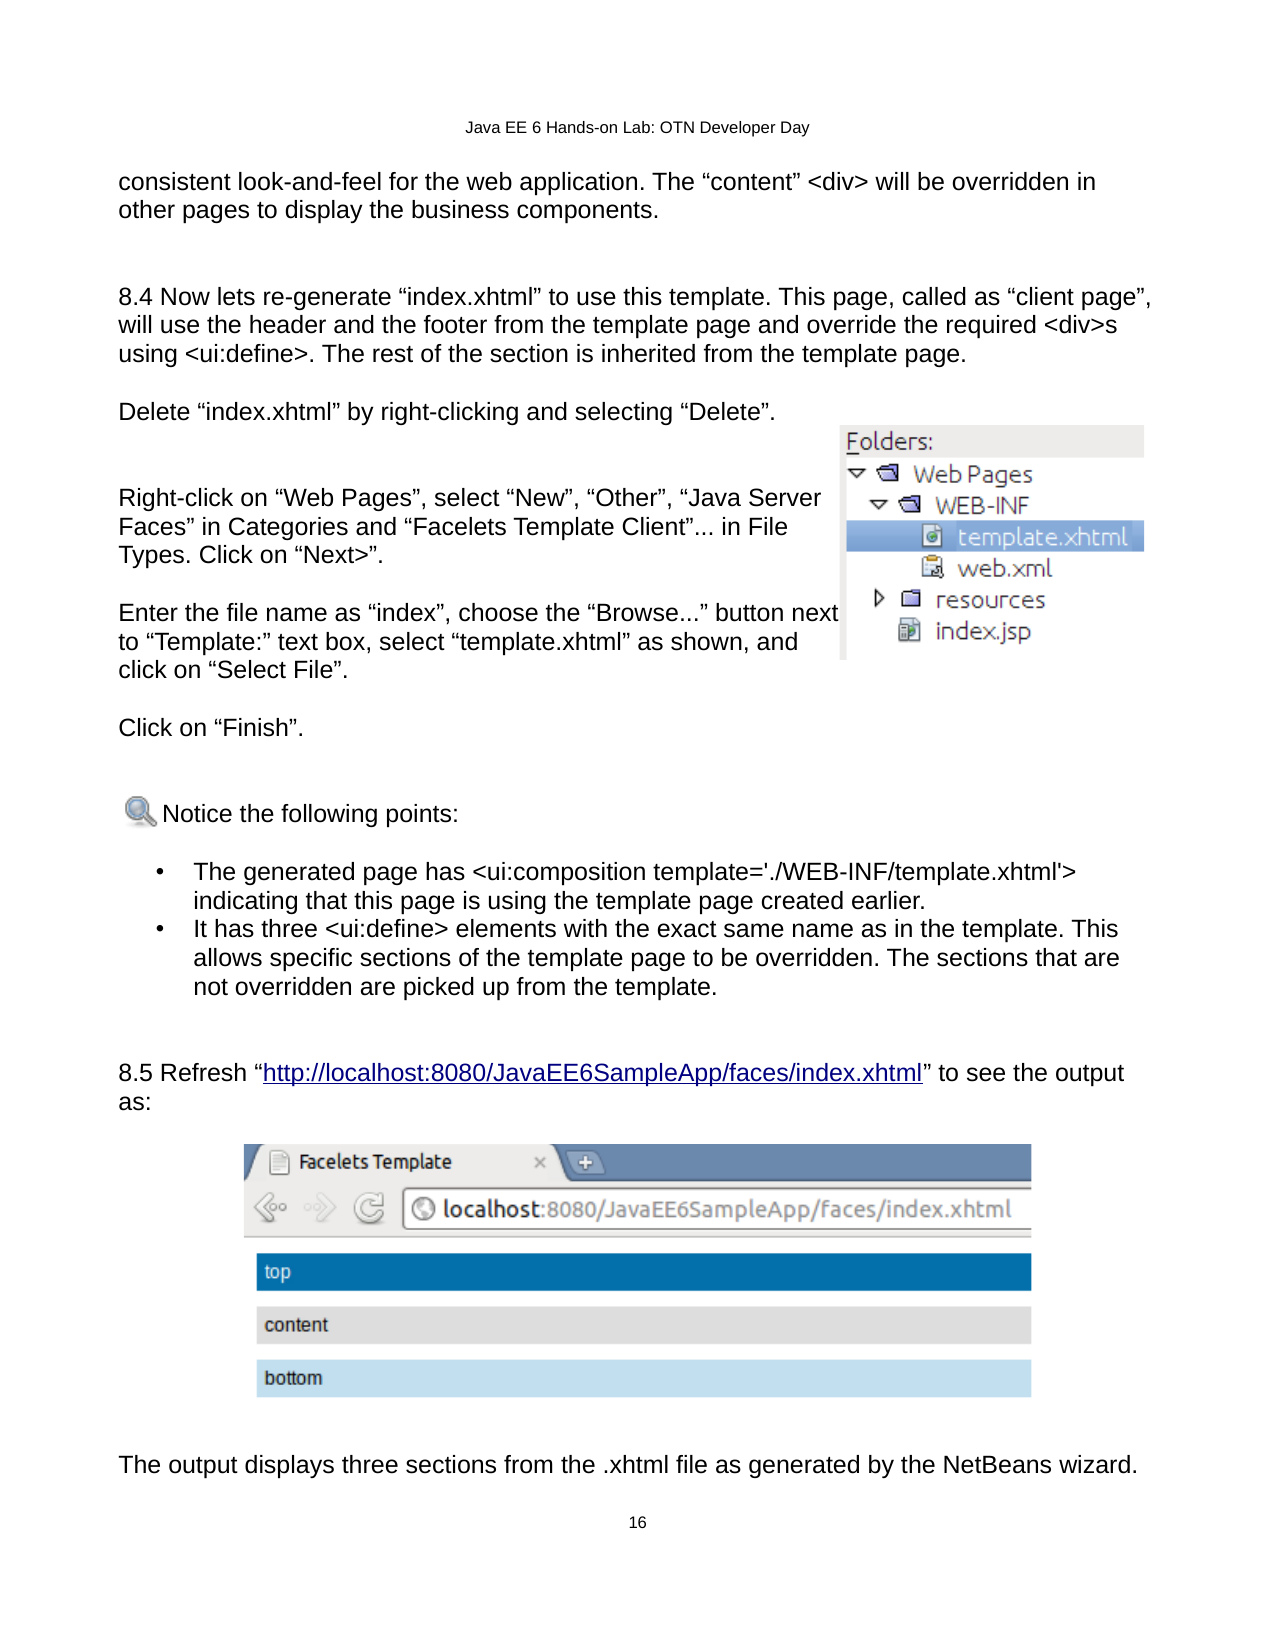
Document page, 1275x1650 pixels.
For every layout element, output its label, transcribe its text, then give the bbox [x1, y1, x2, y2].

text Notice the following points: [118, 742, 1157, 857]
text 8.4 Now lets re-generate “index.xhtml” to use this template. This page, called as “client page”, will use the header and the footer from the template page and override the required <div>s using <ui:define>. The rest of the section is inherited from the template page. Delete “index.xhtml” by right-clicking and selecting “Delete”. [118, 224, 1157, 426]
text consistent look-and-feel for the web application. The “content” <div> will be overridden in other pages to display the business components. [118, 167, 1157, 224]
list It has three <ui:define> elements with the exact same name as in the template. This allows specific sections of the template page to be overridden. The sections that are not overridden are picked up from the template. [156, 914, 1157, 1001]
picture [243, 1144, 1032, 1421]
text 8.5 Refresh “http://localhost:8080/JavaEE6SampleApp/faces/index.xhtml” to see the output as: [118, 1001, 1157, 1144]
text Right-click on “Web Pages”, select “New”, “Other”, “Java Server Faces” in Categories and “Facelets Template Client”... in File Types. Click on “Next>”. Enter the file name as “index”, choose the “Browse...” button next to “Template:” text box, select “template.xhtml” as shown, and click on “Select File”. Click on “Finish”. [118, 426, 1157, 742]
list The generated page has <ui:composition template='./WEB-INF/template.xhtml'> indicating that this page is using the template page created earlier. [156, 857, 1157, 914]
picture [124, 795, 162, 830]
text The output displays three sections from the .xhtml file as generated by the NetBeans wizard. [118, 1144, 1157, 1478]
picture [839, 425, 1145, 660]
